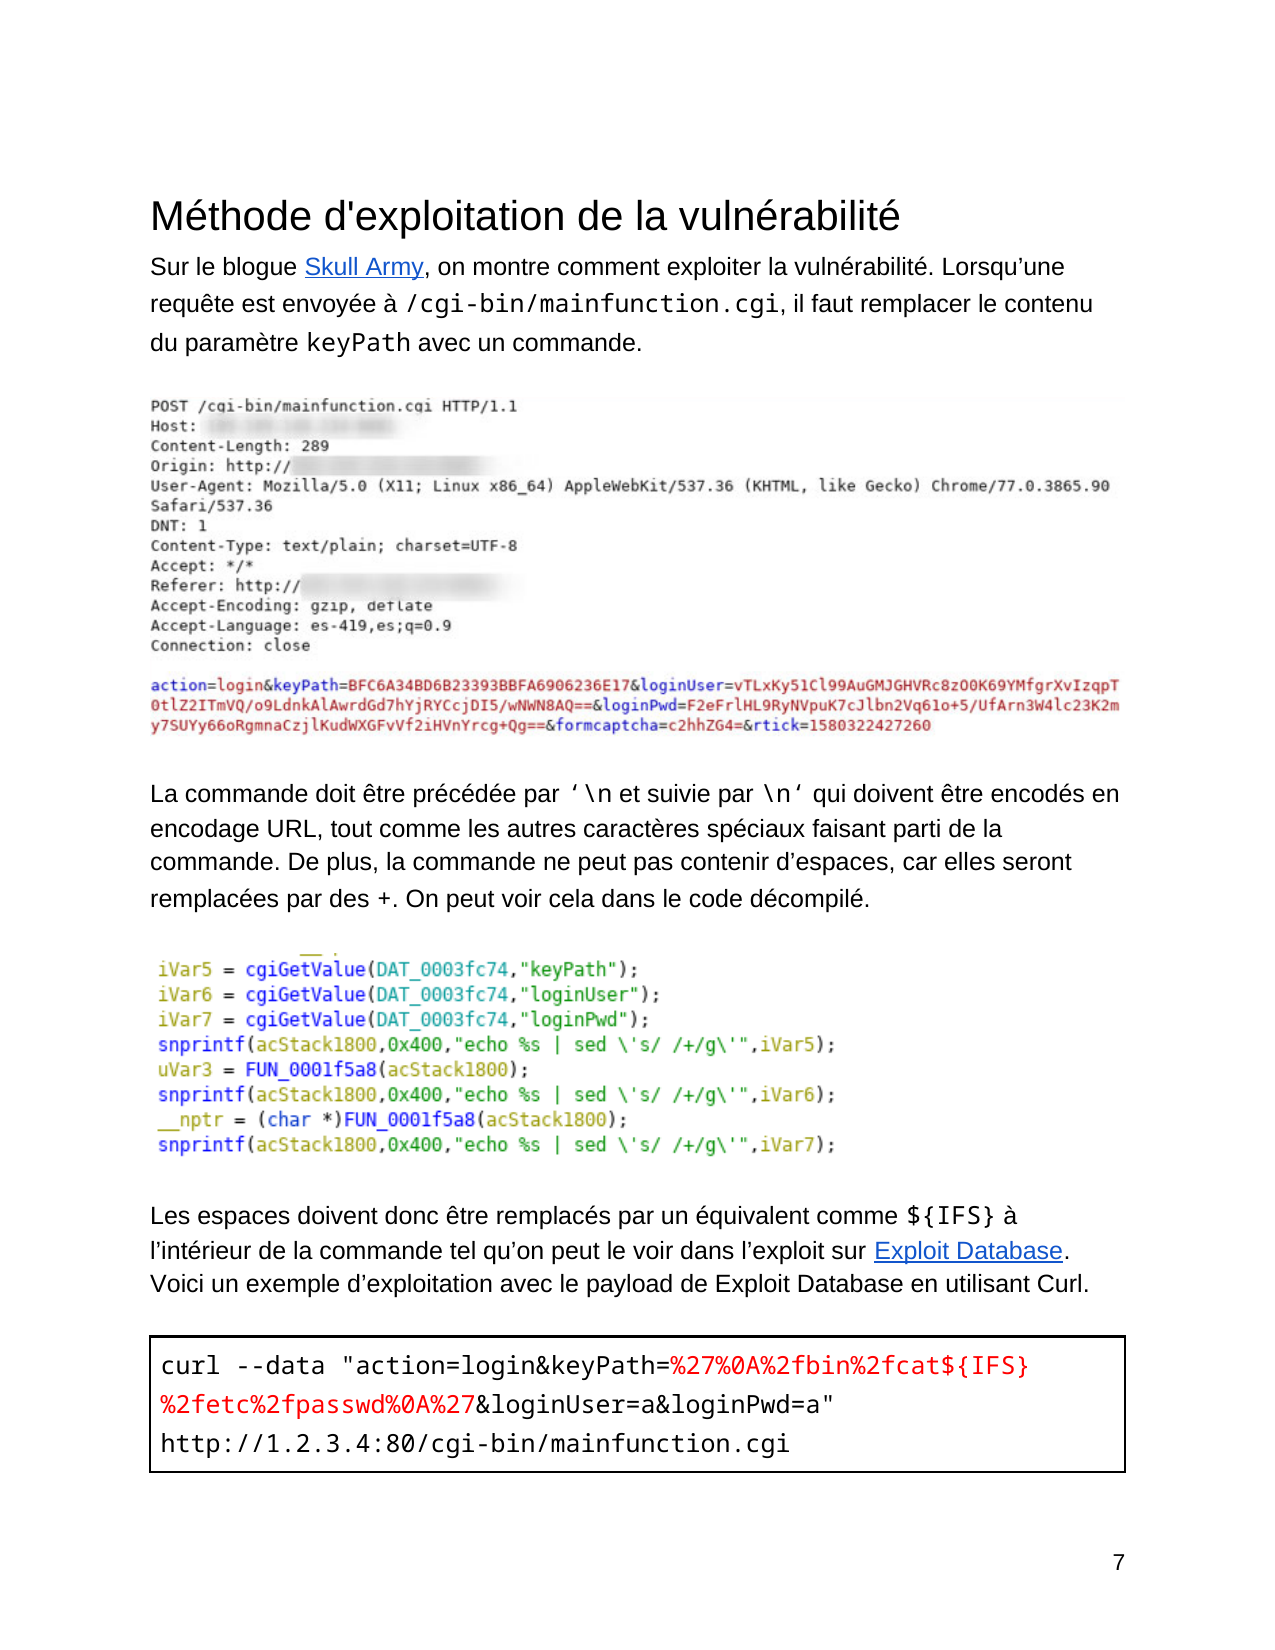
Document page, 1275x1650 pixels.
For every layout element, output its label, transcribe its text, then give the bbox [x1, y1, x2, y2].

picture [150, 397, 1125, 739]
text Sur le blogue Skull Army, on montre comment exploiter la vulnérabilité. Lorsqu’une requête est envoyée à /cgi-bin/mainfunction.cgi, il faut remplacer le contenu du paramètre keyPath avec un commande. [150, 252, 1125, 359]
text Les espaces doivent donc être remplacés par un équivalent comme ${IFS} à l’intérieur de la commande tel qu’on peut le voir dans l’exploit sur Exploit Database. Voici un exemple d’exploitation avec le payload de Exploit Database en utilisant Curl. [150, 1198, 1125, 1298]
subtitle Méthode d'exploitation de la vulnérabilité [150, 192, 1125, 239]
picture [150, 953, 889, 1161]
text La commande doit être précédée par ‘\n et suivie par \n‘ qui doivent être encodés en encodage URL, tout comme les autres caractères spéciaux faisant parti de la commande. De plus, la commande ne peut pas contenir d’espaces, car elles seront remplacées par des +. On peut voir cela dans le code décompilé. [150, 776, 1125, 915]
table_header curl --data "action=login&keyPath=%27%0A%2fbin%2fcat${IFS}%2fetc%2fpasswd%0A%27&loginUser=a&loginPwd=a" http://1.2.3.4:80/cgi-bin/mainfunction.cgi [151, 1338, 1124, 1471]
